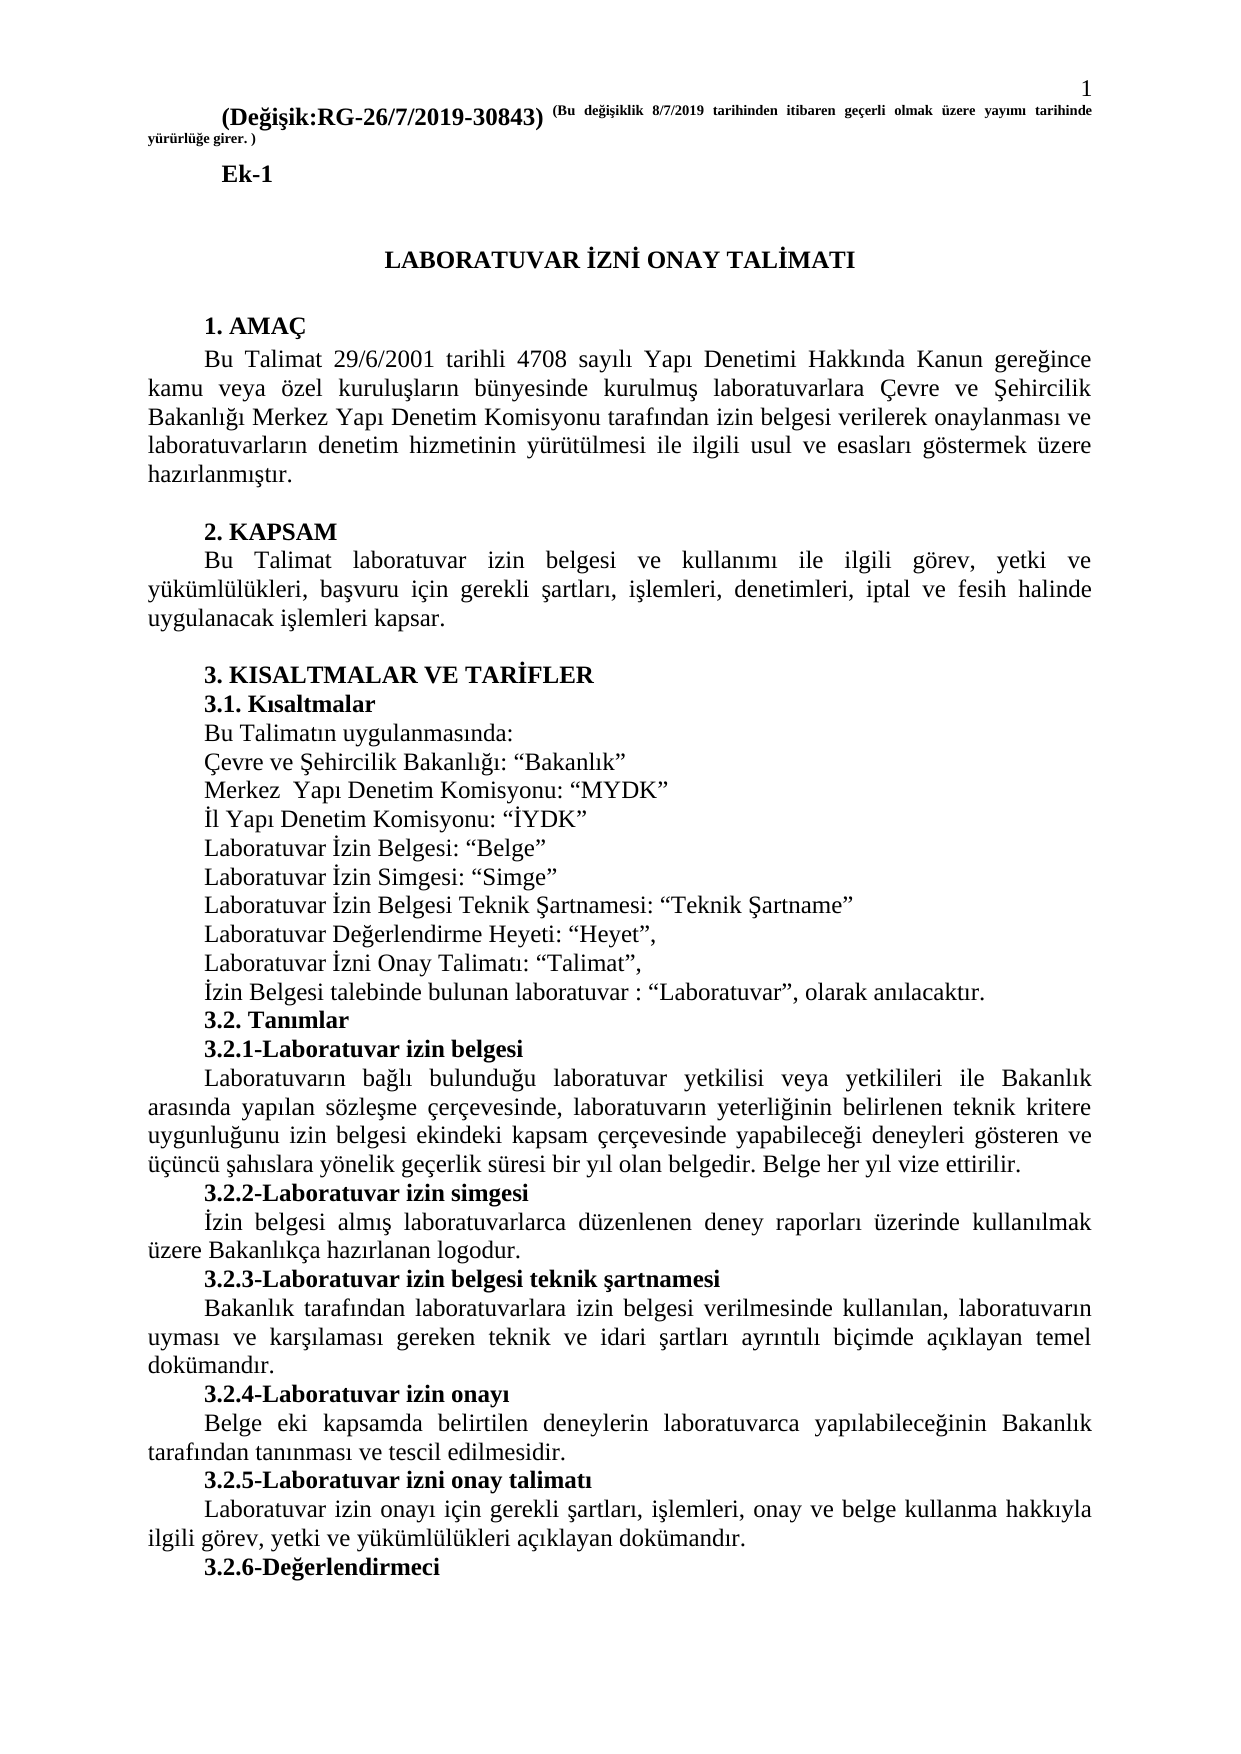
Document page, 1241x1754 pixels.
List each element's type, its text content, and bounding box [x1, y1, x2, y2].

text Laboratuvar İzni Onay Talimatı [148, 245, 1092, 274]
text 3.2.6-Değerlendirmeci [148, 1552, 1092, 1581]
text İzin Belgesi talebinde bulunan laboratuvar : “Laboratuvar”, olarak anılacaktır. [148, 977, 1092, 1006]
text 3.2.4-Laboratuvar izin onayı [148, 1379, 1092, 1408]
text 2. Kapsam [148, 517, 1092, 546]
text (Değişik:RG-26/7/2019-30843) (Bu değişiklik 8/7/2019 tarihinden itibaren geçerli olmak üzere yayımı tarihinde yürürlüğe girer. ) [148, 101, 1092, 159]
text Laboratuvar İzni Onay Talimatı: “Talimat”, [148, 948, 1092, 977]
text Bu Talimat laboratuvar izin belgesi ve kullanımı ile ilgili görev, yetki ve yükümlülükleri, başvuru için gerekli şartları, işlemleri, denetimleri, iptal ve fesih halinde uygulanacak işlemleri kapsar. [148, 546, 1092, 632]
text 3.2.5-Laboratuvar izni onay talimatı [148, 1466, 1092, 1494]
text Laboratuvar İzin Simgesi: “Simge” [148, 862, 1092, 891]
text Laboratuvarın bağlı bulunduğu laboratuvar yetkilisi veya yetkilileri ile Bakanlık arasında yapılan sözleşme çerçevesinde, laboratuvarın yeterliğinin belirlenen teknik kritere uygunluğunu izin belgesi ekindeki kapsam çerçevesinde yapabileceği deneyleri gösteren ve üçüncü şahıslara yönelik geçerlik süresi bir yıl olan belgedir. Belge her yıl vize ettirilir. [148, 1063, 1092, 1178]
text Bu Talimatın uygulanmasında: [148, 718, 1092, 747]
text 3. Kısaltmalar ve Tarifler [148, 661, 1092, 689]
text Çevre ve Şehircilik Bakanlığı: “Bakanlık” [148, 747, 1092, 776]
text Laboratuvar izin onayı için gerekli şartları, işlemleri, onay ve belge kullanma hakkıyla ilgili görev, yetki ve yükümlülükleri açıklayan dokümandır. [148, 1494, 1092, 1552]
text Bakanlık tarafından laboratuvarlara izin belgesi verilmesinde kullanılan, laboratuvarın uyması ve karşılaması gereken teknik ve idari şartları ayrıntılı biçimde açıklayan temel dokümandır. [148, 1293, 1092, 1379]
text Laboratuvar İzin Belgesi: “Belge” [148, 833, 1092, 862]
text Bu Talimat 29/6/2001 tarihli 4708 sayılı Yapı Denetimi Hakkında Kanun gereğince kamu veya özel kuruluşların bünyesinde kurulmuş laboratuvarlara Çevre ve Şehircilik Bakanlığı Merkez Yapı Denetim Komisyonu tarafından izin belgesi verilerek onaylanması ve laboratuvarların denetim hizmetinin yürütülmesi ile ilgili usul ve esasları göstermek üzere hazırlanmıştır. [148, 344, 1092, 488]
text Merkez Yapı Denetim Komisyonu: “MYDK” [148, 776, 1092, 804]
text 3.1. Kısaltmalar [148, 689, 1092, 718]
text Laboratuvar Değerlendirme Heyeti: “Heyet”, [148, 919, 1092, 948]
text Laboratuvar İzin Belgesi Teknik Şartnamesi: “Teknik Şartname” [148, 891, 1092, 919]
text 3.2. Tanımlar [148, 1006, 1092, 1034]
text İl Yapı Denetim Komisyonu: “İYDK” [148, 804, 1092, 833]
text 3.2.2-Laboratuvar izin simgesi [148, 1178, 1092, 1207]
text 1. Amaç [148, 311, 1092, 340]
text 3.2.3-Laboratuvar izin belgesi teknik şartnamesi [148, 1264, 1092, 1293]
text 3.2.1-Laboratuvar izin belgesi [148, 1034, 1092, 1063]
text Ek-1 [148, 159, 1092, 188]
text Belge eki kapsamda belirtilen deneylerin laboratuvarca yapılabileceğinin Bakanlık tarafından tanınması ve tescil edilmesidir. [148, 1408, 1092, 1466]
text İzin belgesi almış laboratuvarlarca düzenlenen deney raporları üzerinde kullanılmak üzere Bakanlıkça hazırlanan logodur. [148, 1207, 1092, 1264]
